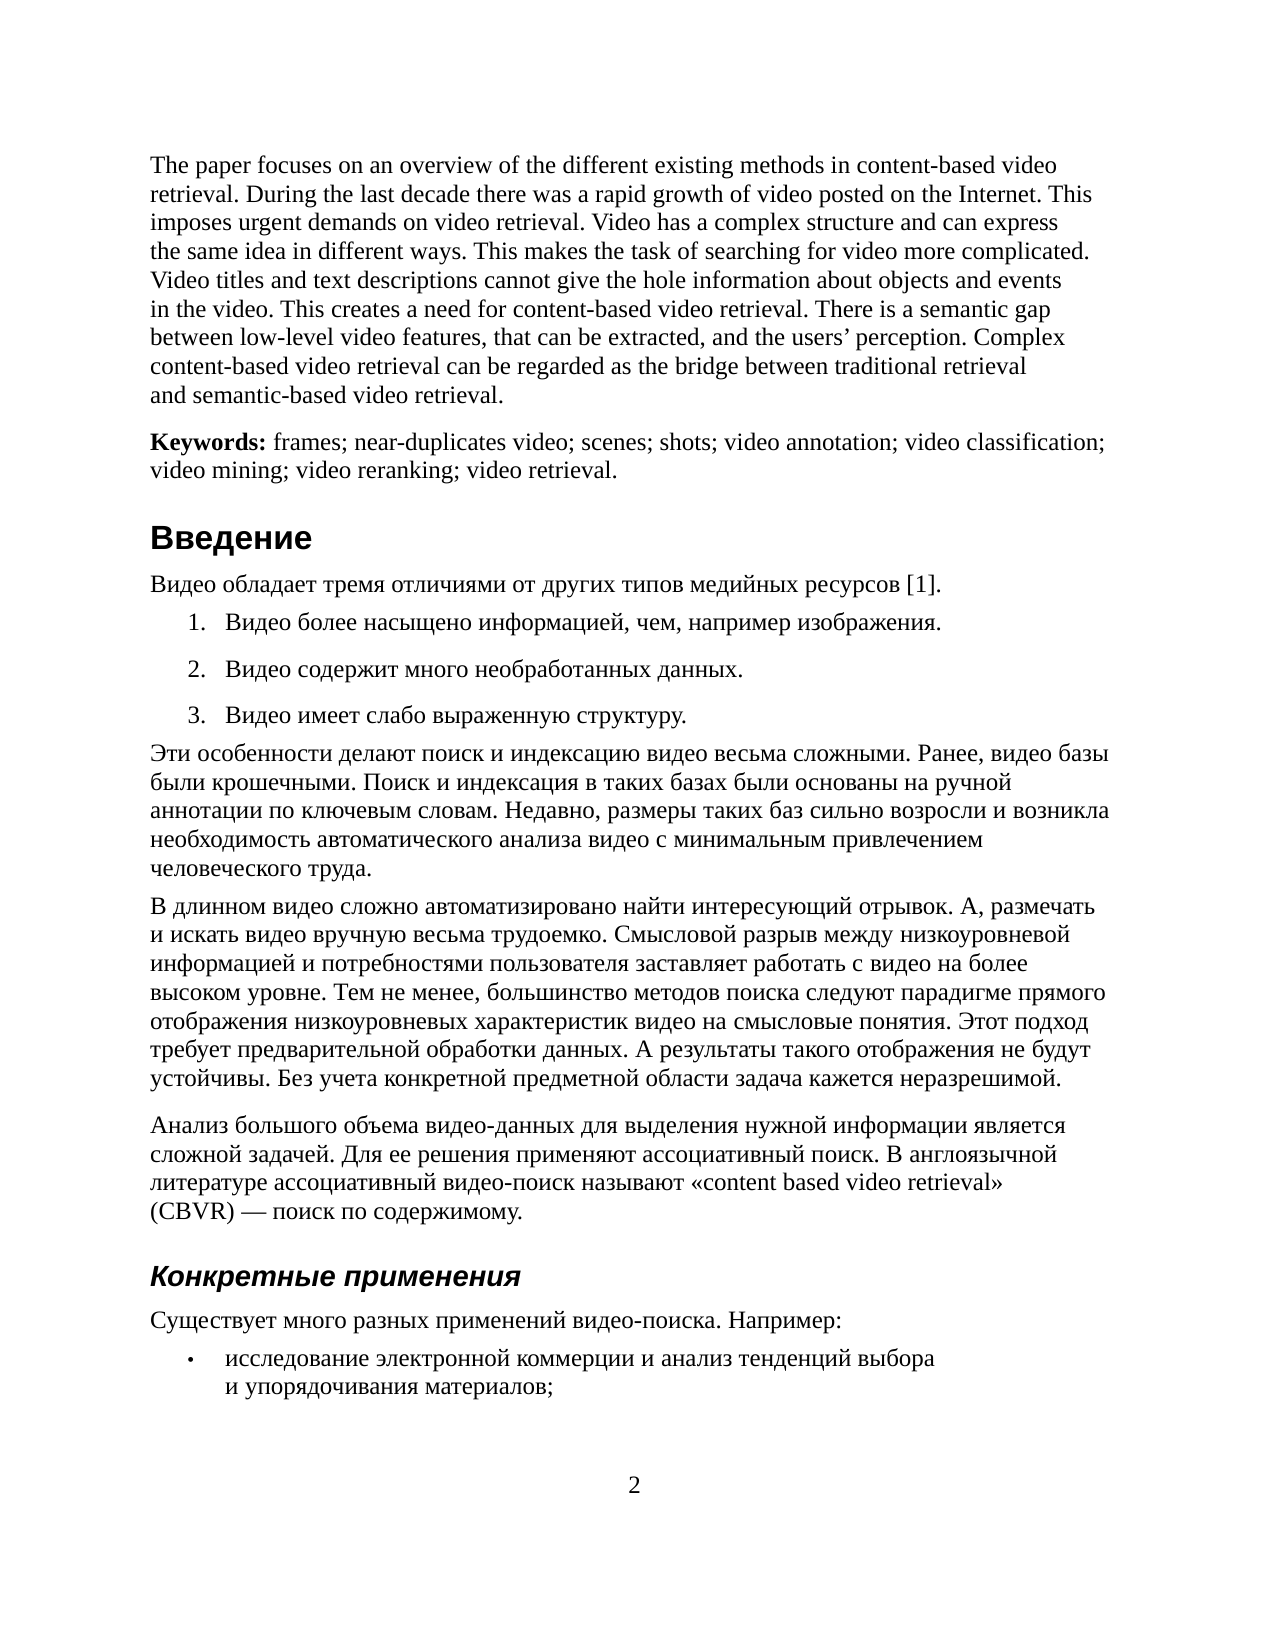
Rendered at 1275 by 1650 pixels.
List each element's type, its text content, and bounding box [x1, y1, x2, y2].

subtitle Введение [150, 518, 1125, 557]
list Видео более насыщено информацией, чем, например изображения. [187, 607, 1125, 636]
list Видео содержит много необработанных данных. [187, 654, 1125, 682]
text Эти особенности делают поиск и индексацию видео весьма сложными. Ранее, видео базы были крошечными. Поиск и индексация в таких базах были основаны на ручной аннотации по ключевым словам. Недавно, размеры таких баз сильно возросли и возникла необходимость автоматического анализа видео с минимальным привлечением человеческого труда. [150, 738, 1125, 882]
list исследование электронной коммерции и анализ тенденций выбора и упорядочивания материалов; [187, 1343, 1125, 1400]
text Существует много разных применений видео-поиска. Например: [150, 1305, 1125, 1334]
text В длинном видео сложно автоматизировано найти интересующий отрывок. А, размечать и искать видео вручную весьма трудоемко. Смысловой разрыв между низкоуровневой информацией и потребностями пользователя заставляет работать с видео на более высоком уровне. Тем не менее, большинство методов поиска следуют парадигме прямого отображения низкоуровневых характеристик видео на смысловые понятия. Этот подход требует предварительной обработки данных. А результаты такого отображения не будут устойчивы. Без учета конкретной предметной области задача кажется неразрешимой. [150, 891, 1125, 1092]
list Видео имеет слабо выраженную структуру. [187, 700, 1125, 729]
text Keywords: frames; near-duplicates video; scenes; shots; video annotation; video classification; video mining; video reranking; video retrieval. [150, 427, 1125, 484]
text Видео обладает тремя отличиями от других типов медийных ресурсов [1]. [150, 569, 1125, 598]
subtitle Конкретные применения [150, 1259, 1125, 1292]
text Анализ большого объема видео-данных для выделения нужной информации является сложной задачей. Для ее решения применяют ассоциативный поиск. В англоязычной литературе ассоциативный видео-поиск называют «content based video retrieval» (CBVR) — поиск по содержимому. [150, 1110, 1125, 1225]
text The paper focuses on an overview of the different existing methods in content-based video retrieval. During the last decade there was a rapid growth of video posted on the Internet. This imposes urgent demands on video retrieval. Video has a complex structure and can express the same idea in different ways. This makes the task of searching for video more complicated. Video titles and text descriptions cannot give the hole information about objects and events in the video. This creates a need for content-based video retrieval. There is a semantic gap between low-level video features, that can be extracted, and the users’ perception. Complex content-based video retrieval can be regarded as the bridge between traditional retrieval and semantic-based video retrieval. [150, 150, 1125, 409]
